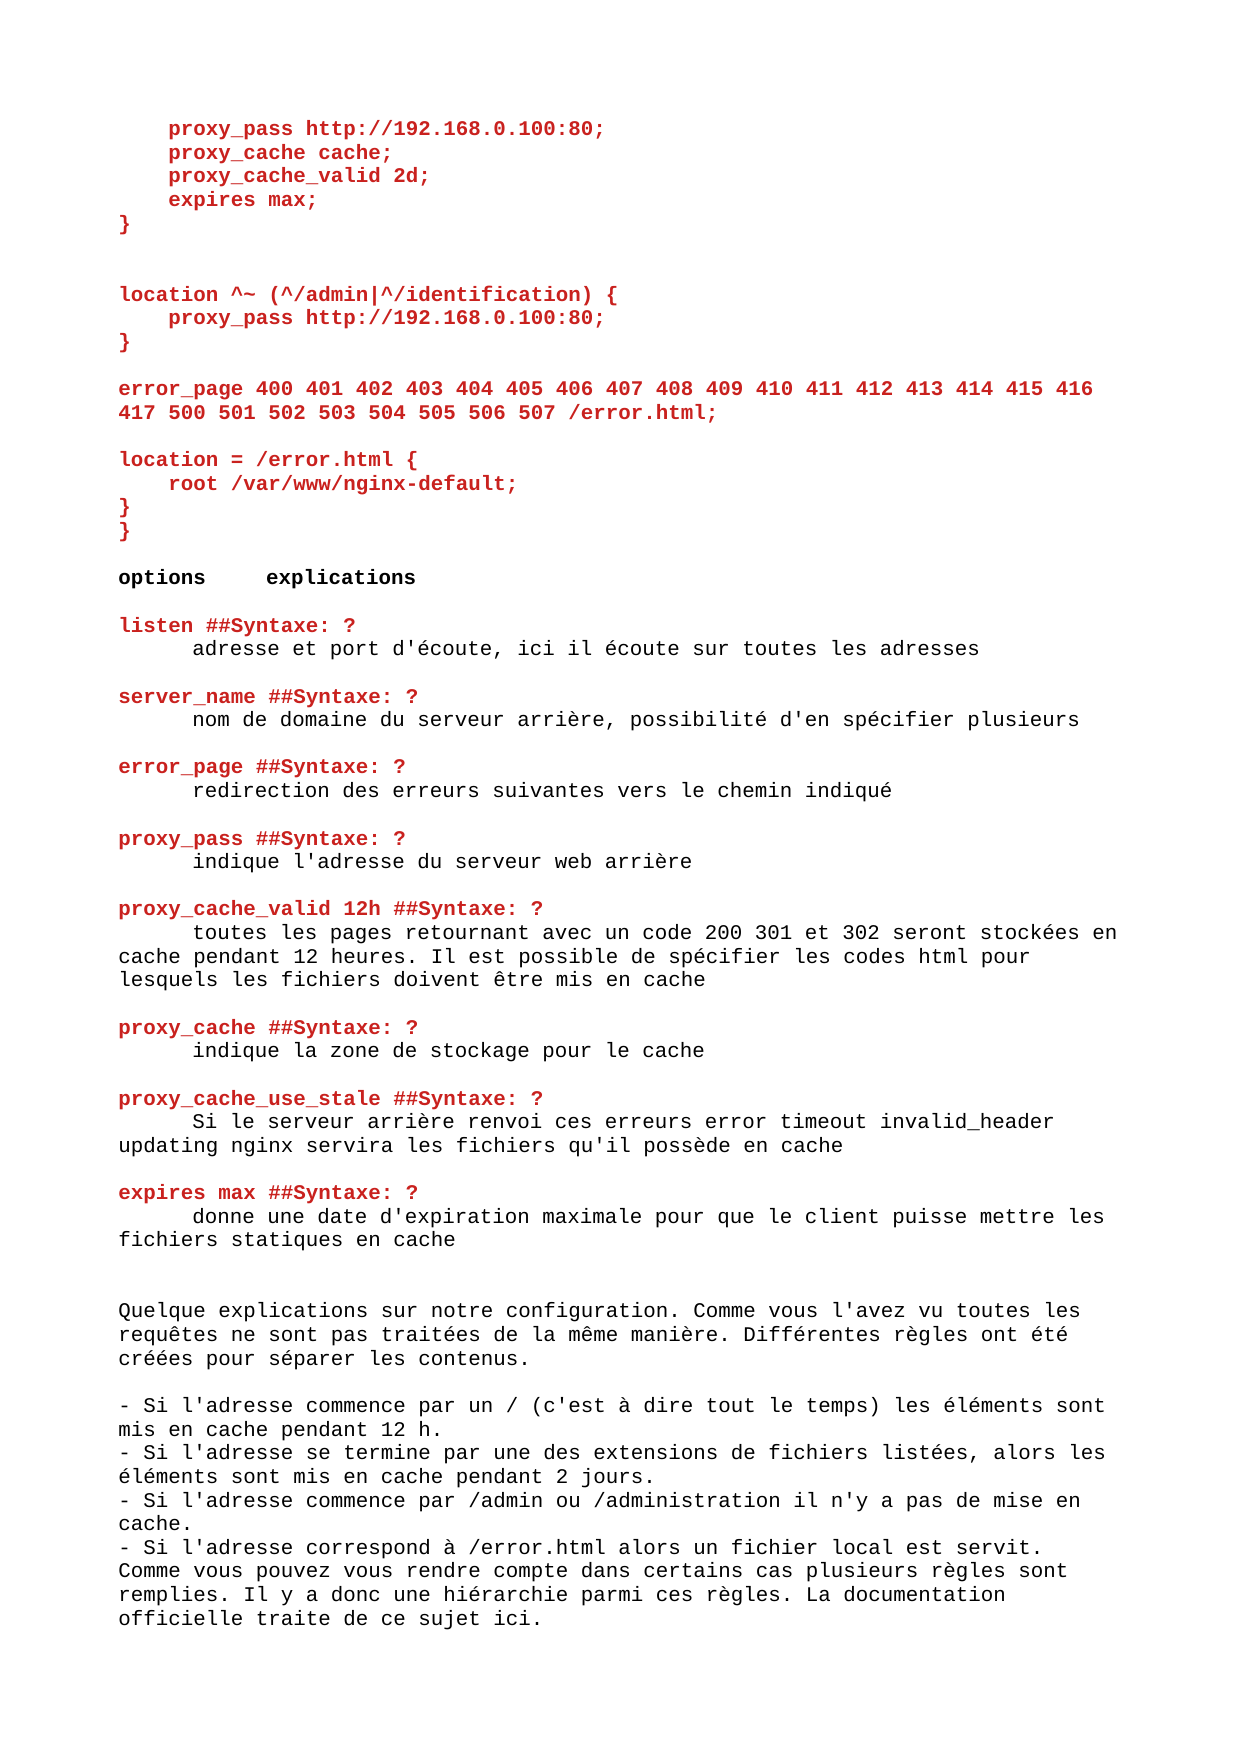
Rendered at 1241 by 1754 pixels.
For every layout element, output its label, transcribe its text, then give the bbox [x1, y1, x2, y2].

text - Si l'adresse correspond à /error.html alors un fichier local est servit. [118, 1537, 1122, 1561]
text options explications [118, 567, 1122, 591]
text } [118, 213, 1122, 236]
text redirection des erreurs suivantes vers le chemin indiqué [118, 780, 1122, 804]
text location ^~ (^/admin|^/identification) { [118, 284, 1122, 307]
text error_page ##Syntaxe: ? [118, 757, 1122, 780]
text proxy_cache cache; [118, 142, 1122, 165]
text Quelque explications sur notre configuration. Comme vous l'avez vu toutes les requêtes ne sont pas traitées de la même manière. Différentes règles ont été créées pour séparer les contenus. [118, 1300, 1122, 1371]
text toutes les pages retournant avec un code 200 301 et 302 seront stockées en cache pendant 12 heures. Il est possible de spécifier les codes html pour lesquels les fichiers doivent être mis en cache [118, 922, 1122, 993]
text donne une date d'expiration maximale pour que le client puisse mettre les fichiers statiques en cache [118, 1206, 1122, 1253]
text listen ##Syntaxe: ? [118, 615, 1122, 638]
text expires max ##Syntaxe: ? [118, 1182, 1122, 1206]
text proxy_pass http://192.168.0.100:80; [118, 307, 1122, 331]
text error_page 400 401 402 403 404 405 406 407 408 409 410 411 412 413 414 415 416 417 500 501 502 503 504 505 506 507 /error.html; [118, 378, 1122, 426]
text } [118, 331, 1122, 354]
text proxy_pass ##Syntaxe: ? [118, 827, 1122, 851]
text expires max; [118, 189, 1122, 213]
text Si le serveur arrière renvoi ces erreurs error timeout invalid_header updating nginx servira les fichiers qu'il possède en cache [118, 1111, 1122, 1158]
text proxy_pass http://192.168.0.100:80; [118, 118, 1122, 142]
text } [118, 520, 1122, 544]
text indique l'adresse du serveur web arrière [118, 851, 1122, 875]
text - Si l'adresse commence par /admin ou /administration il n'y a pas de mise en cache. [118, 1489, 1122, 1537]
text adresse et port d'écoute, ici il écoute sur toutes les adresses [118, 638, 1122, 662]
text root /var/www/nginx-default; [118, 473, 1122, 496]
text server_name ##Syntaxe: ? [118, 686, 1122, 709]
text proxy_cache_use_stale ##Syntaxe: ? [118, 1088, 1122, 1111]
text indique la zone de stockage pour le cache [118, 1040, 1122, 1064]
text nom de domaine du serveur arrière, possibilité d'en spécifier plusieurs [118, 709, 1122, 733]
text proxy_cache ##Syntaxe: ? [118, 1017, 1122, 1040]
text - Si l'adresse commence par un / (c'est à dire tout le temps) les éléments sont mis en cache pendant 12 h. [118, 1395, 1122, 1442]
text Comme vous pouvez vous rendre compte dans certains cas plusieurs règles sont remplies. Il y a donc une hiérarchie parmi ces règles. La documentation officielle traite de ce sujet ici. [118, 1561, 1122, 1631]
text - Si l'adresse se termine par une des extensions de fichiers listées, alors les éléments sont mis en cache pendant 2 jours. [118, 1442, 1122, 1489]
text location = /error.html { [118, 449, 1122, 473]
text proxy_cache_valid 2d; [118, 165, 1122, 189]
text } [118, 496, 1122, 520]
text proxy_cache_valid 12h ##Syntaxe: ? [118, 898, 1122, 922]
